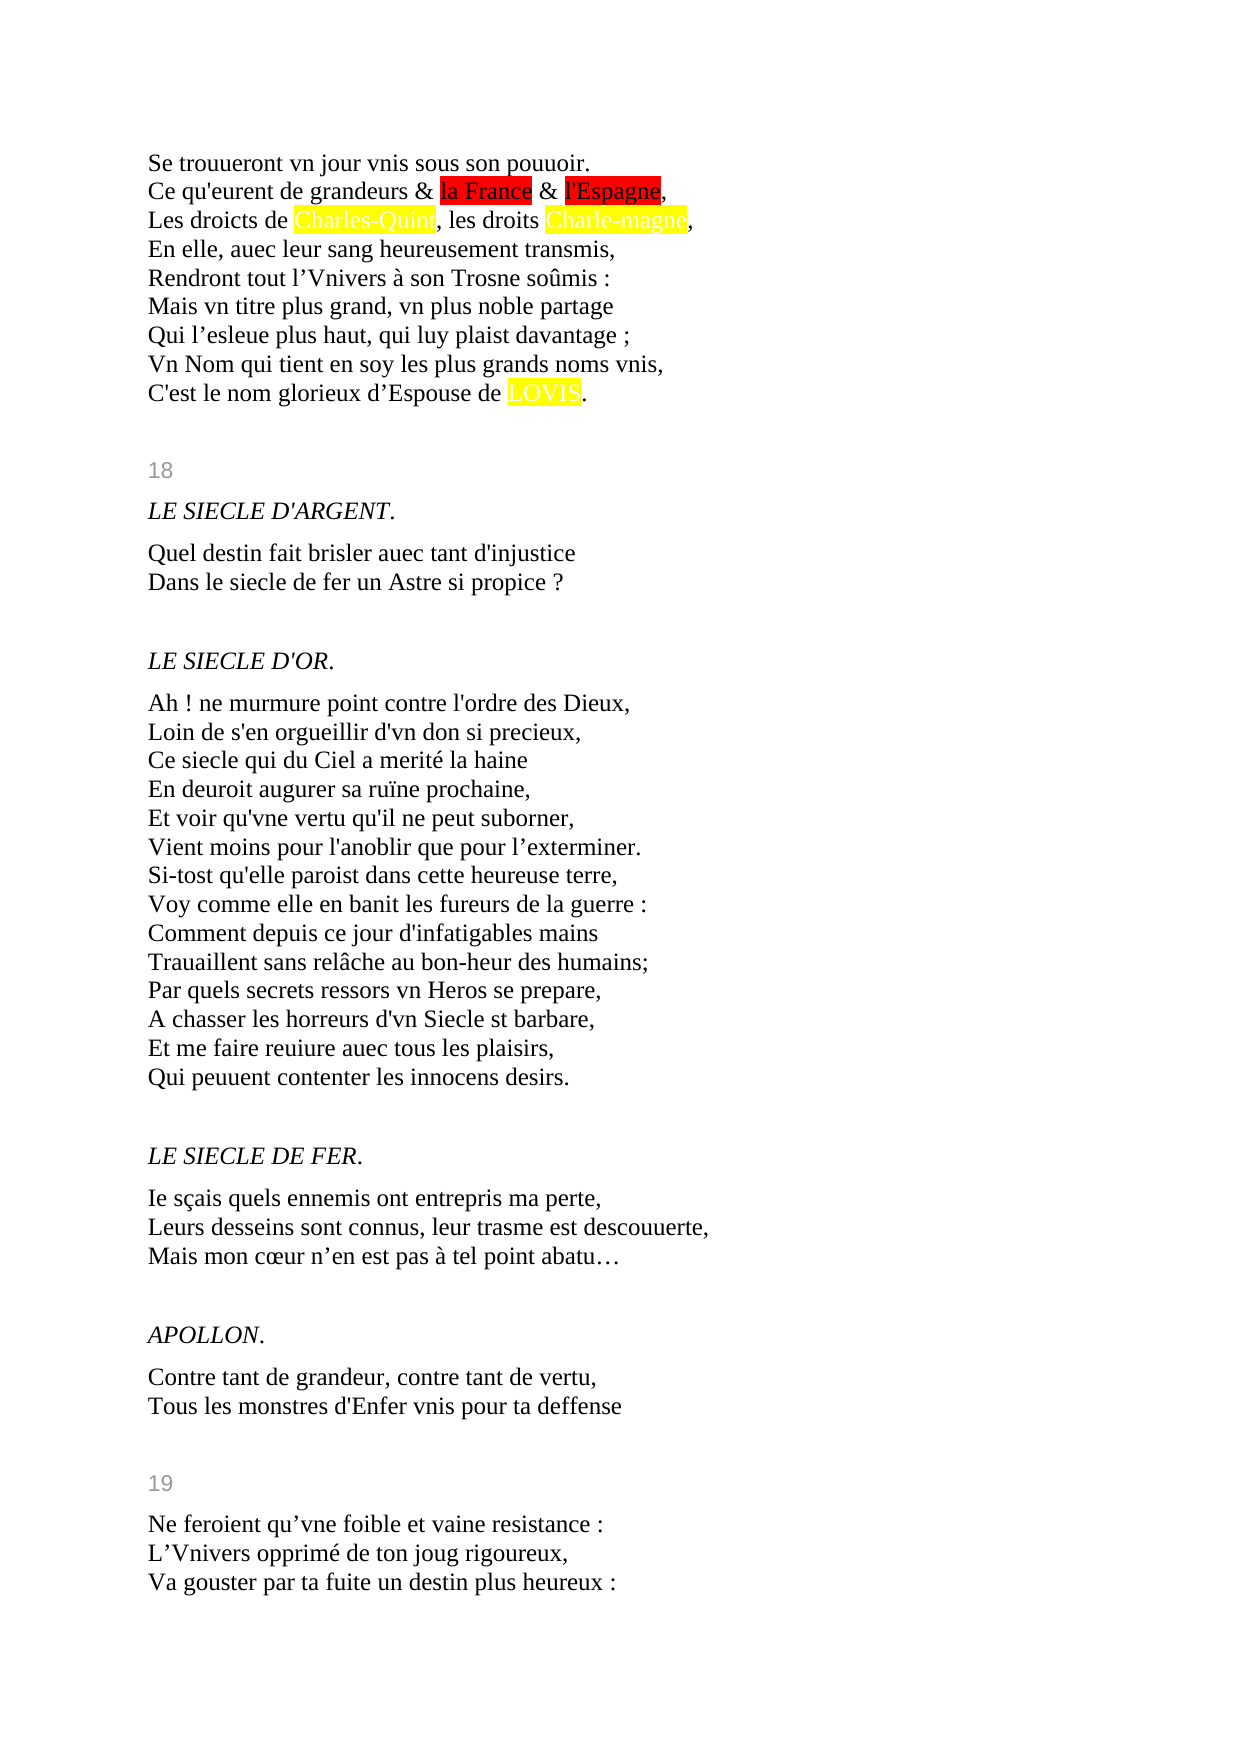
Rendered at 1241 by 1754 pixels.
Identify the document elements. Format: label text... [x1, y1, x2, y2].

text Rendront tout l’Vnivers à son Trosne soûmis : [148, 263, 1093, 291]
text En elle, auec leur sang heureusement transmis, [148, 234, 1093, 263]
text Quel destin fait brisler auec tant d'injustice [148, 538, 1093, 567]
text Ah ! ne murmure point contre l'ordre des Dieux, [148, 688, 1093, 717]
text C'est le nom glorieux d’Espouse de LOVIS. [148, 378, 508, 406]
text A chasser les horreurs d'vn Siecle st barbare, [148, 1004, 1093, 1033]
text Vient moins pour l'anoblir que pour l’exterminer. [148, 832, 1093, 861]
text Comment depuis ce jour d'infatigables mains [148, 918, 1093, 947]
text Les droicts de Charles-Quint, les droits Charle-magne, [436, 205, 545, 234]
text Mais mon cœur n’en est pas à tel point abatu… [148, 1241, 1093, 1269]
text APOLLON. [148, 1320, 1093, 1349]
text Qui l’esleue plus haut, qui luy plaist davantage ; [148, 320, 1093, 349]
text Ne feroient qu’vne foible et vaine resistance : [148, 1509, 1093, 1538]
text Les droicts de Charles-Quint, les droits Charle-magne, [687, 205, 1093, 234]
text Et voir qu'vne vertu qu'il ne peut suborner, [148, 803, 1093, 832]
text LE SIECLE D'ARGENT. [148, 496, 1093, 525]
text Mais vn titre plus grand, vn plus noble partage [148, 291, 1093, 320]
text LE SIECLE D'OR. [148, 646, 1093, 675]
text Vn Nom qui tient en soy les plus grands noms vnis, [148, 349, 1093, 378]
text Voy comme elle en banit les fureurs de la guerre : [148, 889, 1093, 918]
text Si-tost qu'elle paroist dans cette heureuse terre, [148, 861, 1093, 889]
text Ce qu'eurent de grandeurs & la France & l'Espagne, [148, 176, 440, 205]
text Dans le siecle de fer un Astre si propice ? [148, 567, 1093, 596]
text L’Vnivers opprimé de ton joug rigoureux, [148, 1538, 1093, 1567]
text Les droicts de Charles-Quint, les droits Charle-magne, [148, 205, 294, 234]
text Tous les monstres d'Enfer vnis pour ta deffense [148, 1391, 1093, 1419]
text Leurs desseins sont connus, leur trasme est descouuerte, [148, 1212, 1093, 1241]
text Trauaillent sans relâche au bon-heur des humains; [148, 947, 1093, 976]
text Se trouueront vn jour vnis sous son pouuoir. [148, 148, 1093, 176]
text Et me faire reuiure auec tous les plaisirs, [148, 1033, 1093, 1062]
text En deuroit augurer sa ruïne prochaine, [148, 774, 1093, 803]
text Ce qu'eurent de grandeurs & la France & l'Espagne, [661, 176, 1093, 205]
text C'est le nom glorieux d’Espouse de LOVIS. [581, 378, 1093, 406]
text Qui peuuent contenter les innocens desirs. [148, 1062, 1093, 1091]
text Ce siecle qui du Ciel a merité la haine [148, 746, 1093, 774]
text Ie sçais quels ennemis ont entrepris ma perte, [148, 1183, 1093, 1212]
text Par quels secrets ressors vn Heros se prepare, [148, 976, 1093, 1004]
text Va gouster par ta fuite un destin plus heureux : [148, 1567, 1093, 1596]
text 19 [173, 1470, 1093, 1497]
text LE SIECLE DE FER. [148, 1141, 1093, 1170]
text Loin de s'en orgueillir d'vn don si precieux, [148, 717, 1093, 746]
text 18 [173, 457, 1093, 483]
text Contre tant de grandeur, contre tant de vertu, [148, 1362, 1093, 1391]
